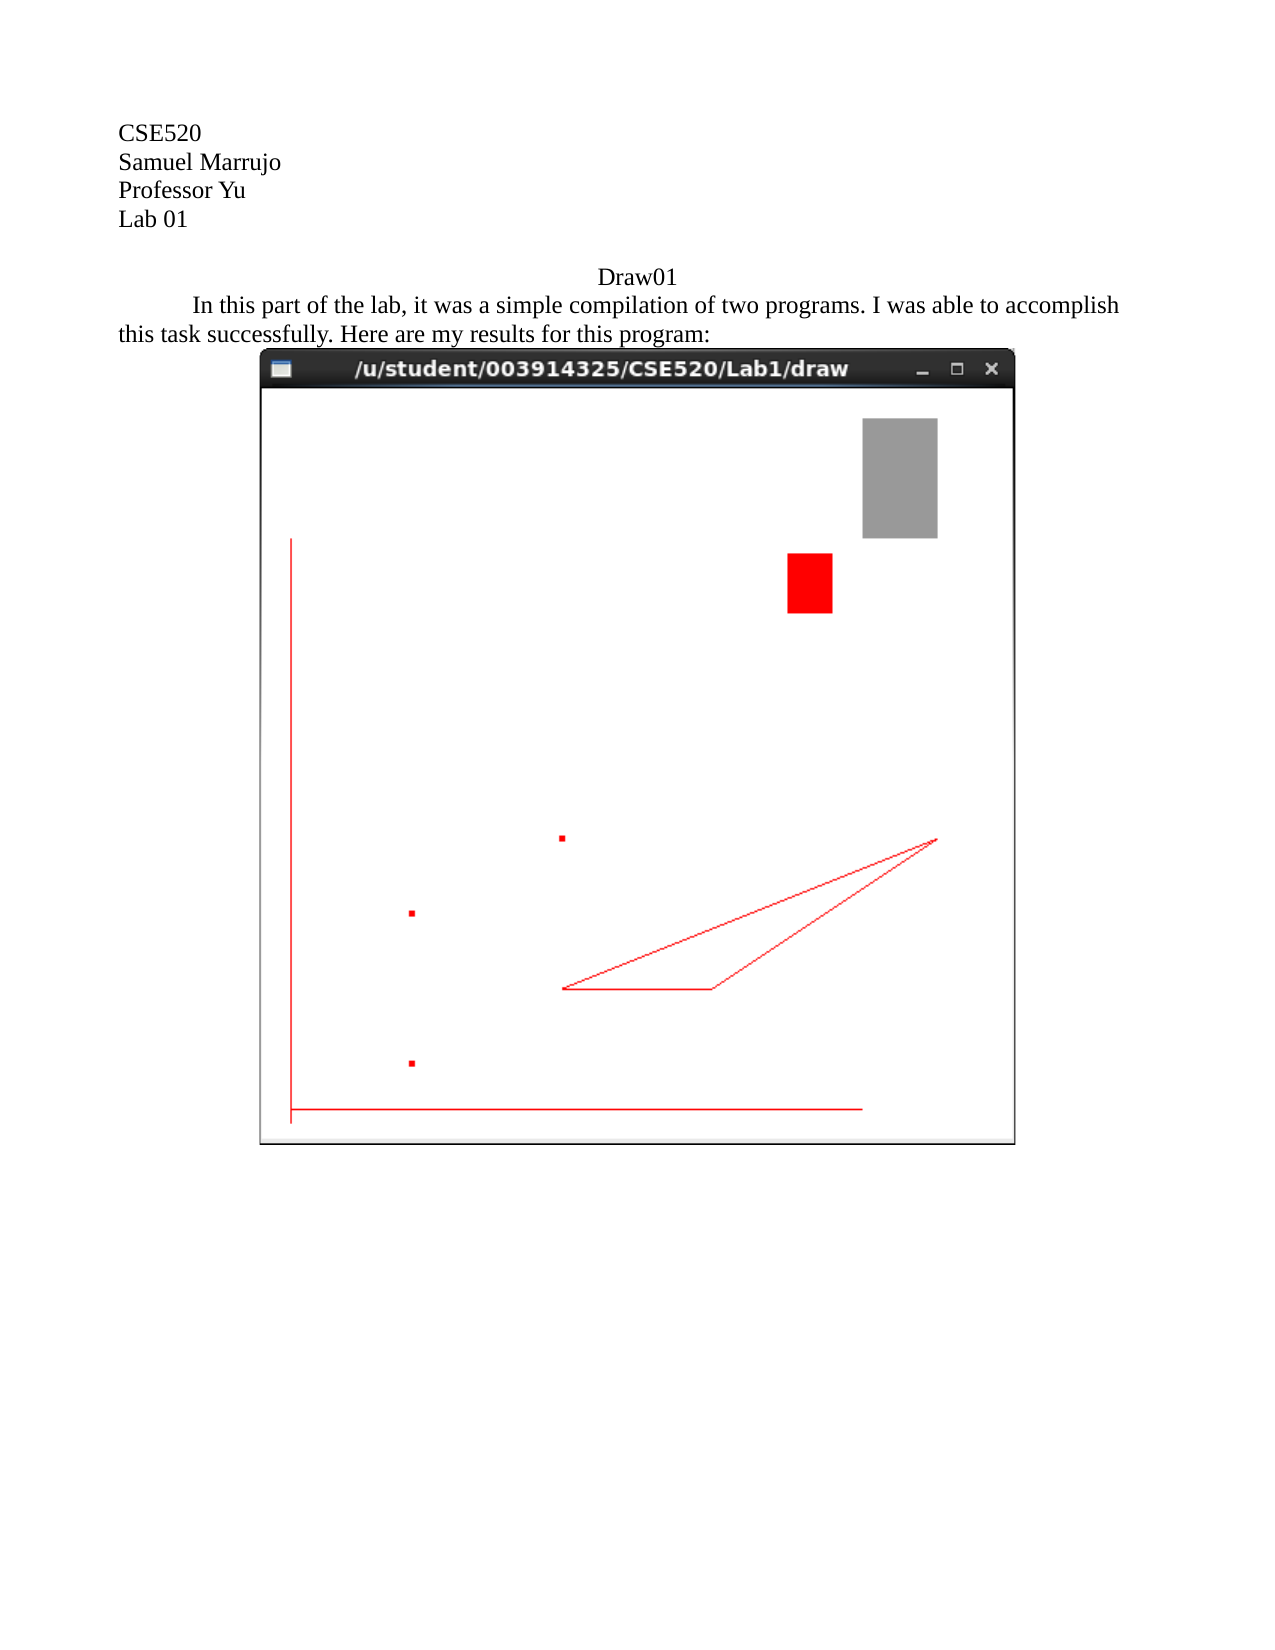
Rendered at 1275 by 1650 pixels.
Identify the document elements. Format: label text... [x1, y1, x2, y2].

text Lab 01 [118, 204, 1157, 233]
picture [259, 348, 1016, 1145]
text Professor Yu [118, 176, 1157, 204]
text CSE520 [118, 118, 1157, 147]
text In this part of the lab, it was a simple compilation of two programs. I was able to accomplish this task successfully. Here are my results for this program: [118, 291, 1157, 348]
text Samuel Marrujo [118, 147, 1157, 176]
text Draw01 [118, 262, 1157, 291]
